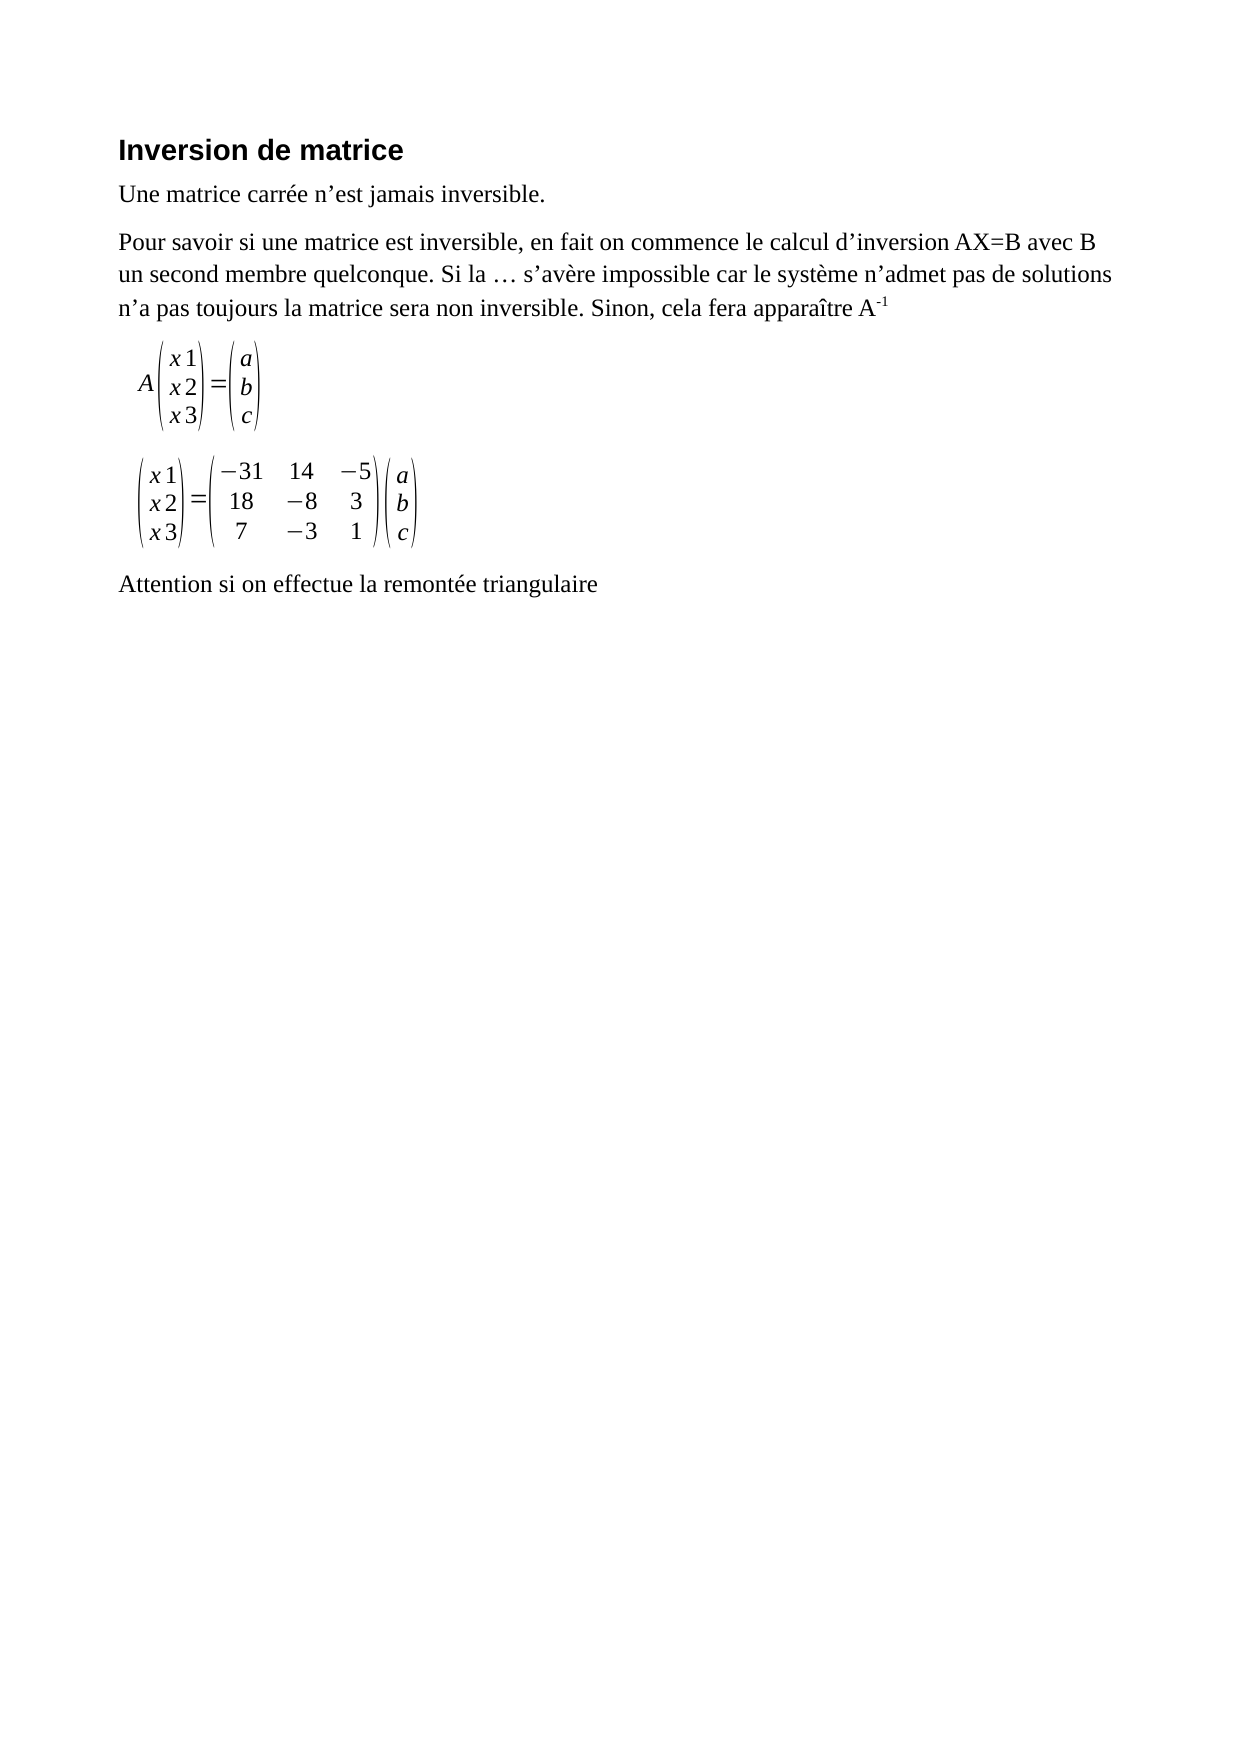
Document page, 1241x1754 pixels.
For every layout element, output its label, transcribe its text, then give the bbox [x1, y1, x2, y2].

subtitle Inversion de matrice [118, 133, 1122, 166]
text Une matrice carrée n’est jamais inversible. [118, 179, 1122, 208]
text Attention si on effectue la remontée triangulaire [118, 569, 1122, 598]
text Pour savoir si une matrice est inversible, en fait on commence le calcul d’inversion AX=B avec B un second membre quelconque. Si la … s’avère impossible car le système n’admet pas de solutions n’a pas toujours la matrice sera non inversible. Sinon, cela fera apparaître A-1 [118, 227, 1122, 321]
